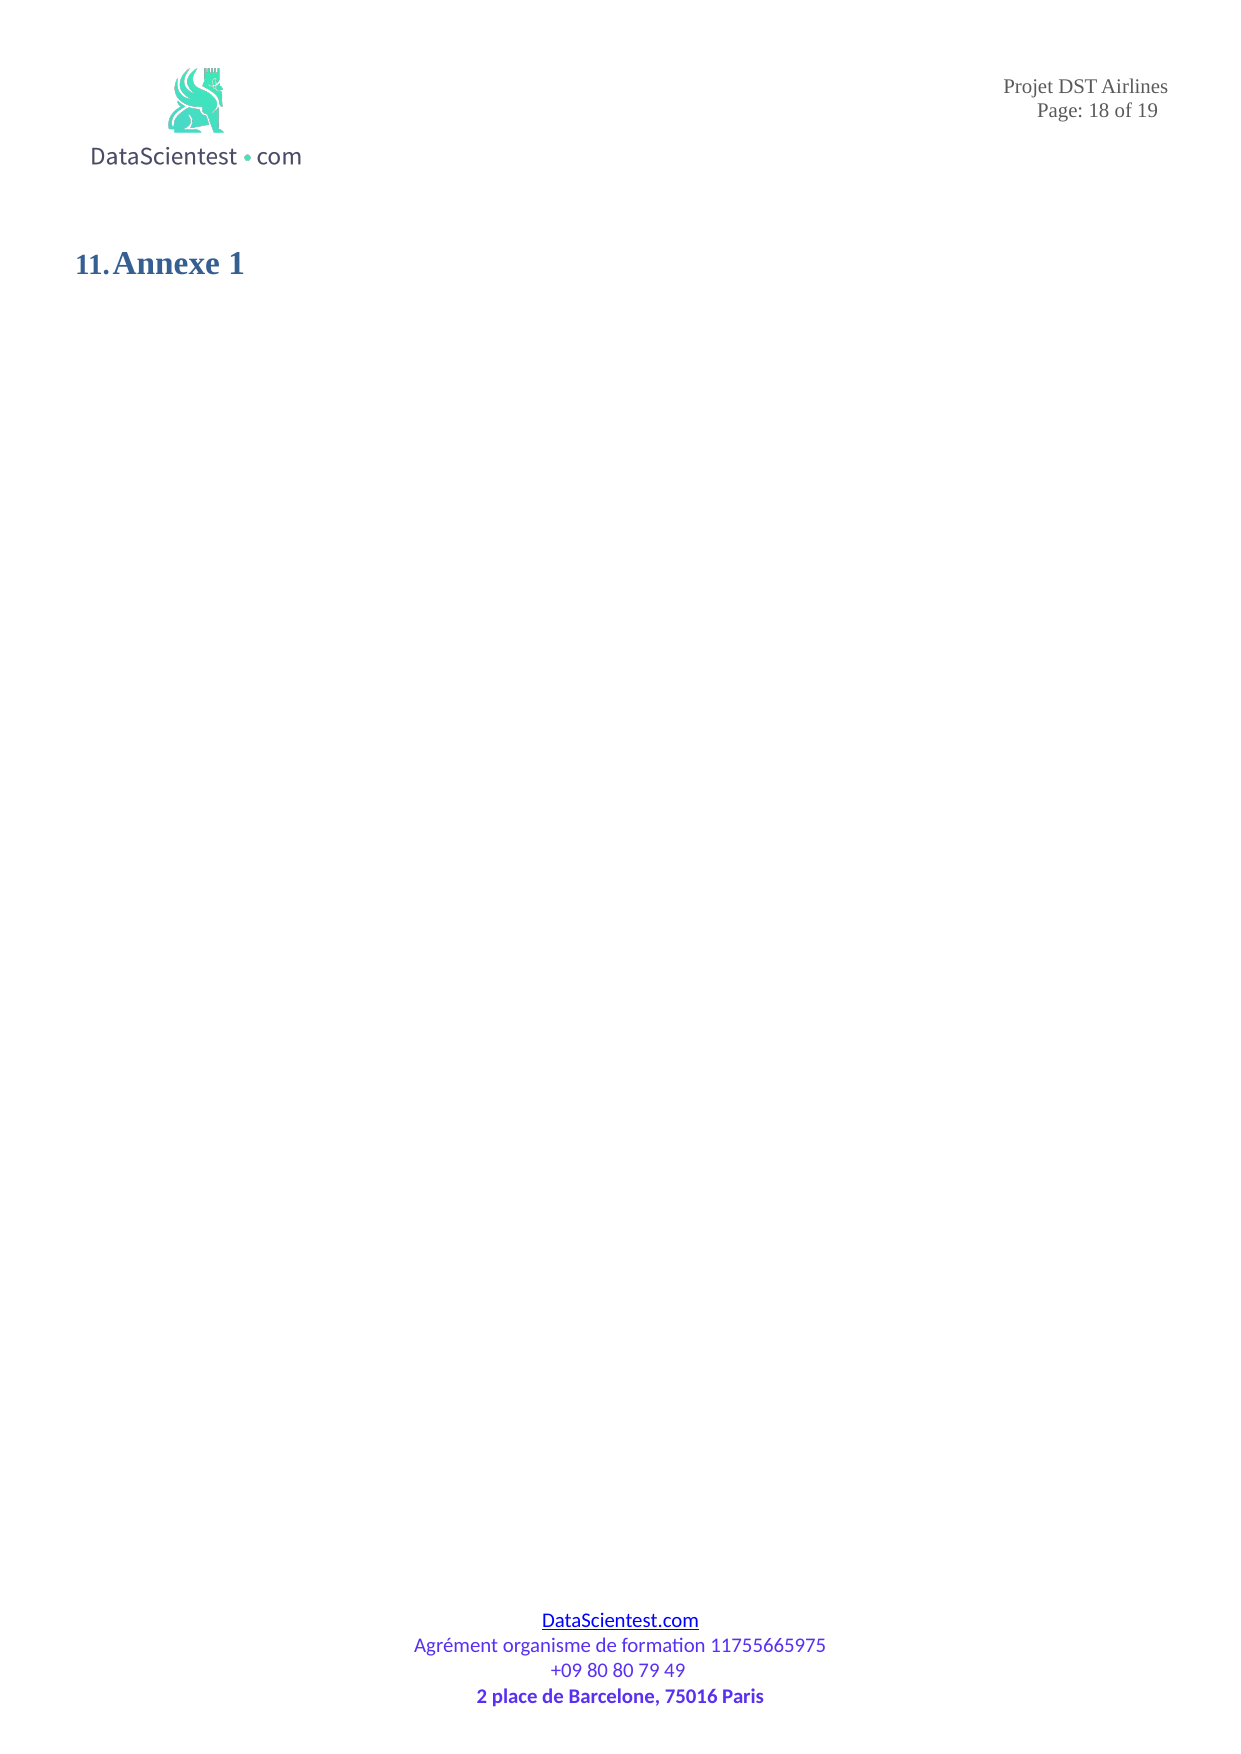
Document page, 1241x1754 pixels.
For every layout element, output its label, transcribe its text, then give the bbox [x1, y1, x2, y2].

subtitle Annexe 1 [75, 244, 1166, 282]
picture [75, 45, 321, 195]
